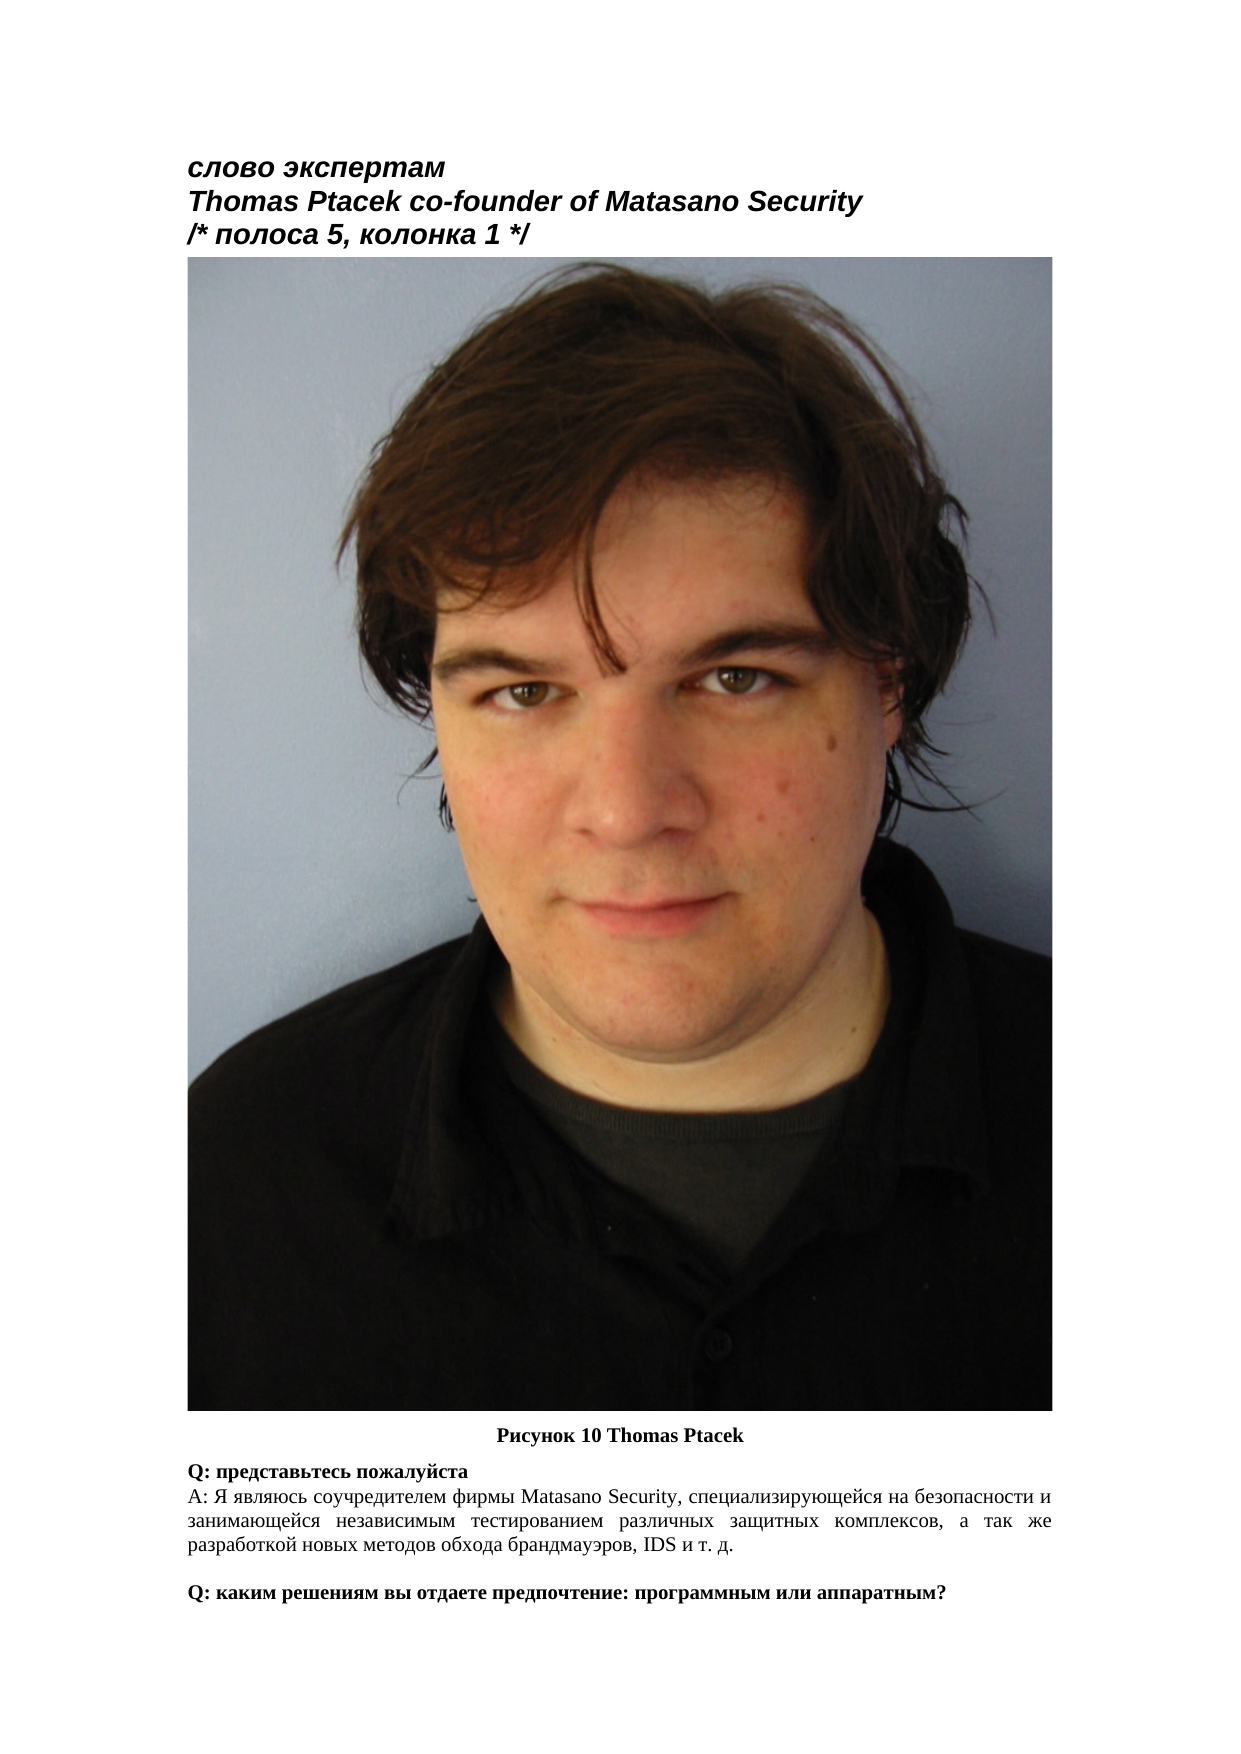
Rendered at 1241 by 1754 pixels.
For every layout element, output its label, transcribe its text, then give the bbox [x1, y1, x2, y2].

picture [187, 257, 1053, 1411]
text Рисунок 10 Thomas Ptacek [187, 1423, 1053, 1447]
text Q: каким решениям вы отдаете предпочтение: программным или аппаратным? [187, 1580, 1053, 1604]
text Q: представьтесь пожалуйста [187, 1459, 1053, 1483]
text A: Я являюсь соучредителем фирмы Matasano Security, специализирующейся на безопасности и занимающейся независимым тестированием различных защитных комплексов, а так же разработкой новых методов обхода брандмауэров, IDS и т. д. [187, 1483, 1053, 1556]
subtitle слово экспертам Thomas Ptacek co-founder of Matasano Security /* полоса 5, колонка 1 */ [187, 150, 1053, 251]
